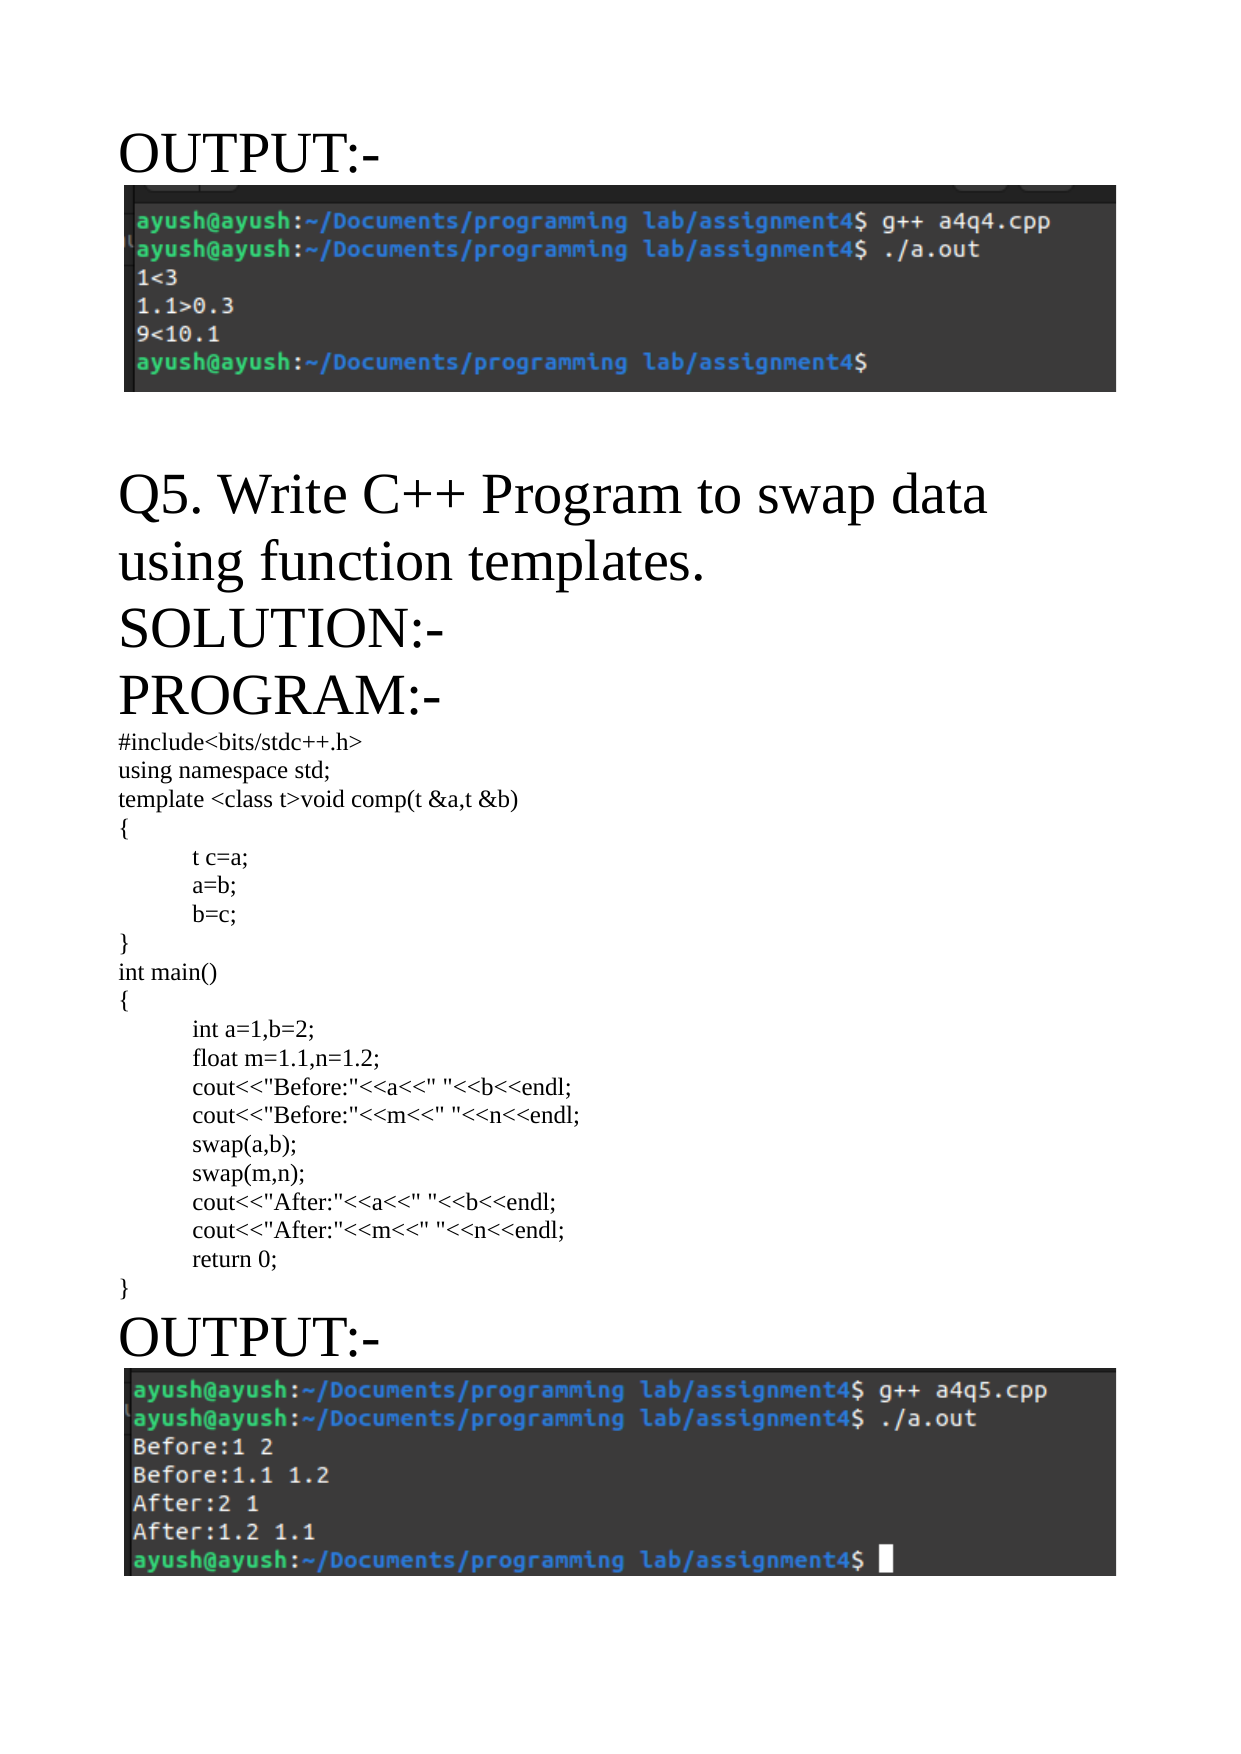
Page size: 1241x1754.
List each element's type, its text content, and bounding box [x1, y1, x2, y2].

text cout<<"After:"<<a<<" "<<b<<endl; [118, 1187, 1122, 1216]
picture [124, 185, 1117, 392]
text int main() [118, 957, 1122, 986]
text float m=1.1,n=1.2; [118, 1043, 1122, 1072]
text return 0; [118, 1244, 1122, 1273]
picture [124, 1368, 1117, 1576]
text { [118, 813, 1122, 842]
text cout<<"Before:"<<m<<" "<<n<<endl; [118, 1101, 1122, 1129]
text swap(m,n); [118, 1158, 1122, 1187]
text template <class t>void comp(t &a,t &b) [118, 784, 1122, 813]
text OUTPUT:- [118, 1302, 1122, 1369]
text b=c; [118, 899, 1122, 928]
text cout<<"Before:"<<a<<" "<<b<<endl; [118, 1072, 1122, 1101]
text } [118, 928, 1122, 957]
text using namespace std; [118, 756, 1122, 784]
text a=b; [118, 871, 1122, 899]
text { [118, 986, 1122, 1014]
text Q5. Write C++ Program to swap data using function templates. [118, 458, 1122, 593]
text OUTPUT:- [118, 118, 1122, 185]
text int a=1,b=2; [118, 1014, 1122, 1043]
text cout<<"After:"<<m<<" "<<n<<endl; [118, 1216, 1122, 1244]
text swap(a,b); [118, 1129, 1122, 1158]
text } [118, 1273, 1122, 1302]
text #include<bits/stdc++.h> [118, 727, 1122, 756]
text PROGRAM:- [118, 660, 1122, 727]
text SOLUTION:- [118, 593, 1122, 660]
text t c=a; [118, 842, 1122, 871]
